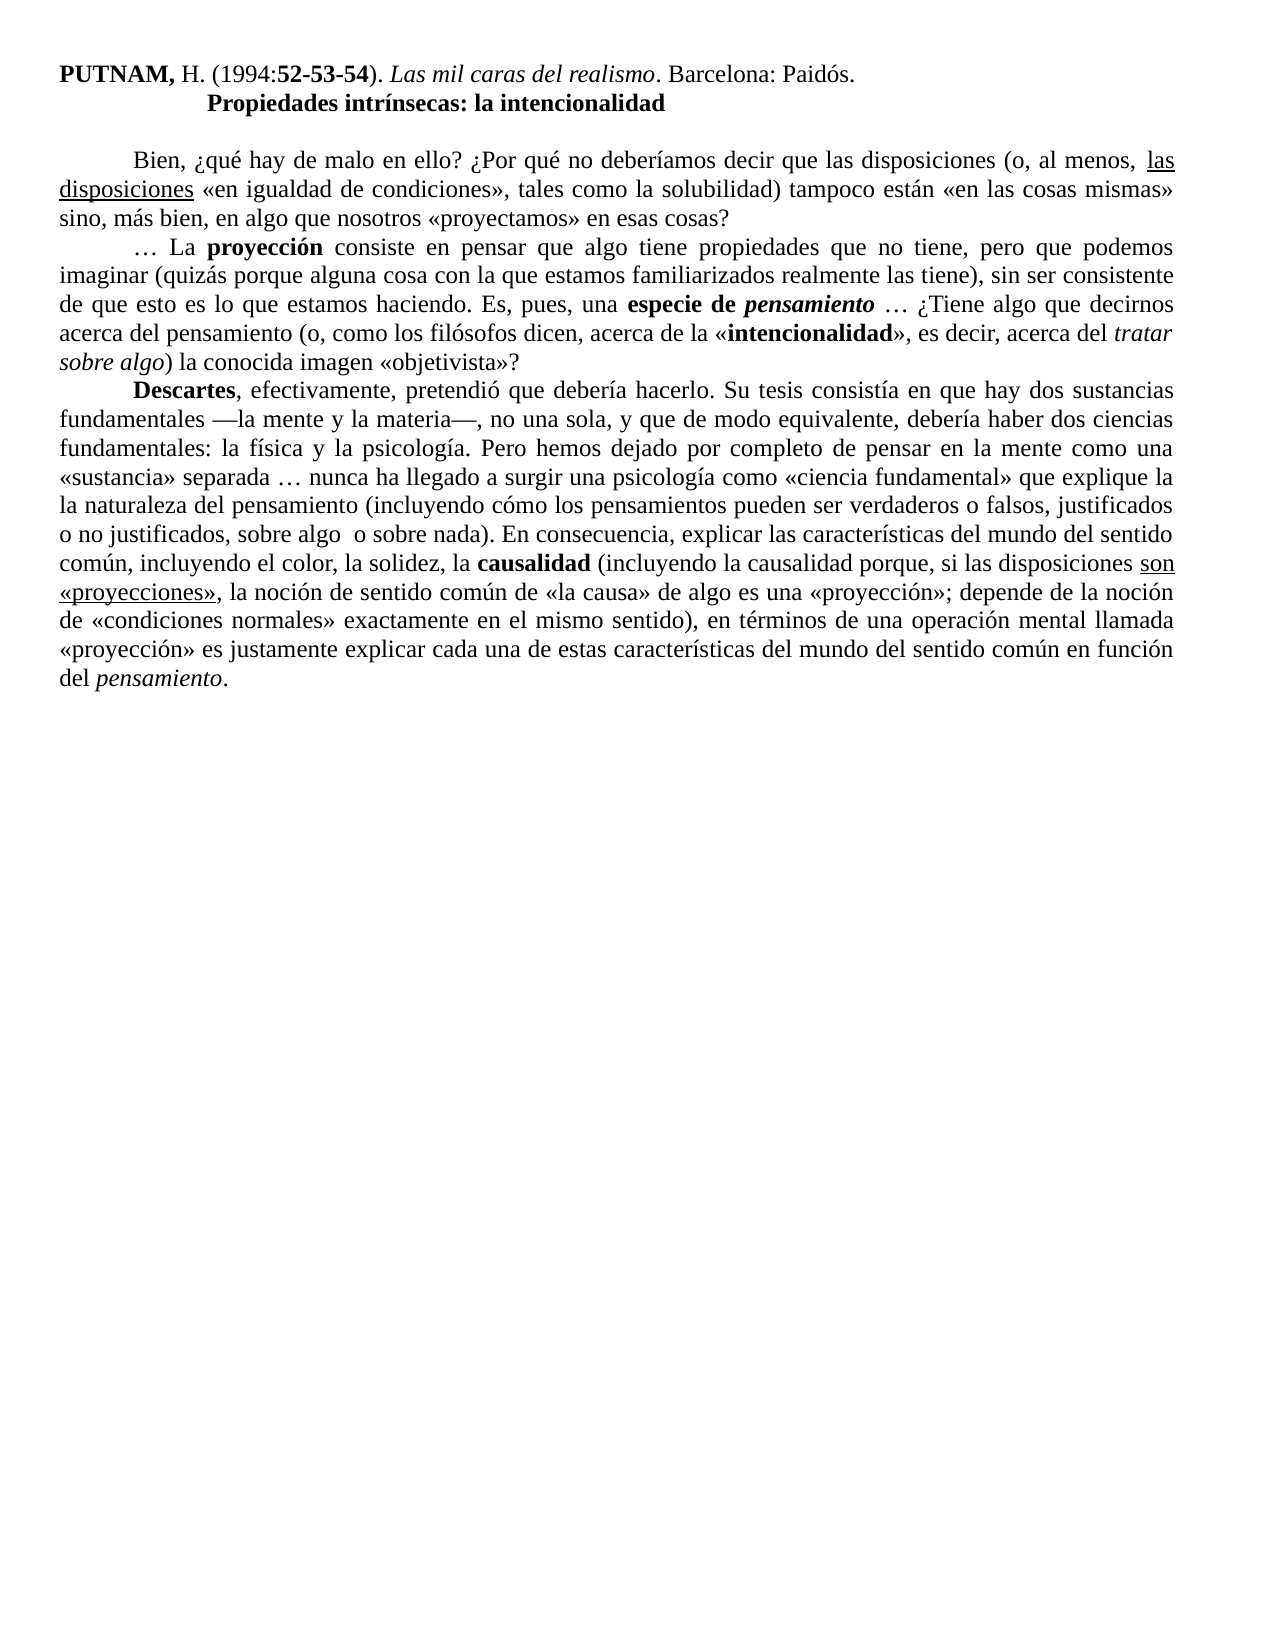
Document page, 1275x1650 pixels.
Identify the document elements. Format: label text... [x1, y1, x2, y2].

text … La proyección consiste en pensar que algo tiene propiedades que no tiene, pero que podemos imaginar (quizás porque alguna cosa con la que estamos familiarizados realmente las tiene), sin ser consistente de que esto es lo que estamos haciendo. Es, pues, una especie de pensamiento … ¿Tiene algo que decirnos acerca del pensamiento (o, como los filósofos dicen, acerca de la «intencionalidad», es decir, acerca del tratar sobre algo) la conocida imagen «objetivista»? [59, 232, 1174, 375]
text Descartes, efectivamente, pretendió que debería hacerlo. Su tesis consistía en que hay dos sustancias fundamentales —la mente y la materia—, no una sola, y que de modo equivalente, debería haber dos ciencias fundamentales: la física y la psicología. Pero hemos dejado por completo de pensar en la mente como una «sustancia» separada … nunca ha llegado a surgir una psicología como «ciencia fundamental» que explique la la naturaleza del pensamiento (incluyendo cómo los pensamientos pueden ser verdaderos o falsos, justificados o no justificados, sobre algo o sobre nada). En consecuencia, explicar las características del mundo del sentido común, incluyendo el color, la solidez, la causalidad (incluyendo la causalidad porque, si las disposiciones son «proyecciones», la noción de sentido común de «la causa» de algo es una «proyección»; depende de la noción de «condiciones normales» exactamente en el mismo sentido), en términos de una operación mental llamada «proyección» es justamente explicar cada una de estas características del mundo del sentido común en función del pensamiento. [59, 375, 1174, 692]
text Bien, ¿qué hay de malo en ello? ¿Por qué no deberíamos decir que las disposiciones (o, al menos, las disposiciones «en igualdad de condiciones», tales como la solubilidad) tampoco están «en las cosas mismas» sino, más bien, en algo que nosotros «proyectamos» en esas cosas? [59, 145, 1174, 232]
text Propiedades intrínsecas: la intencionalidad [59, 88, 1174, 117]
text PUTNAM, H. (1994:52-53-54). Las mil caras del realismo. Barcelona: Paidós. [59, 59, 1174, 88]
